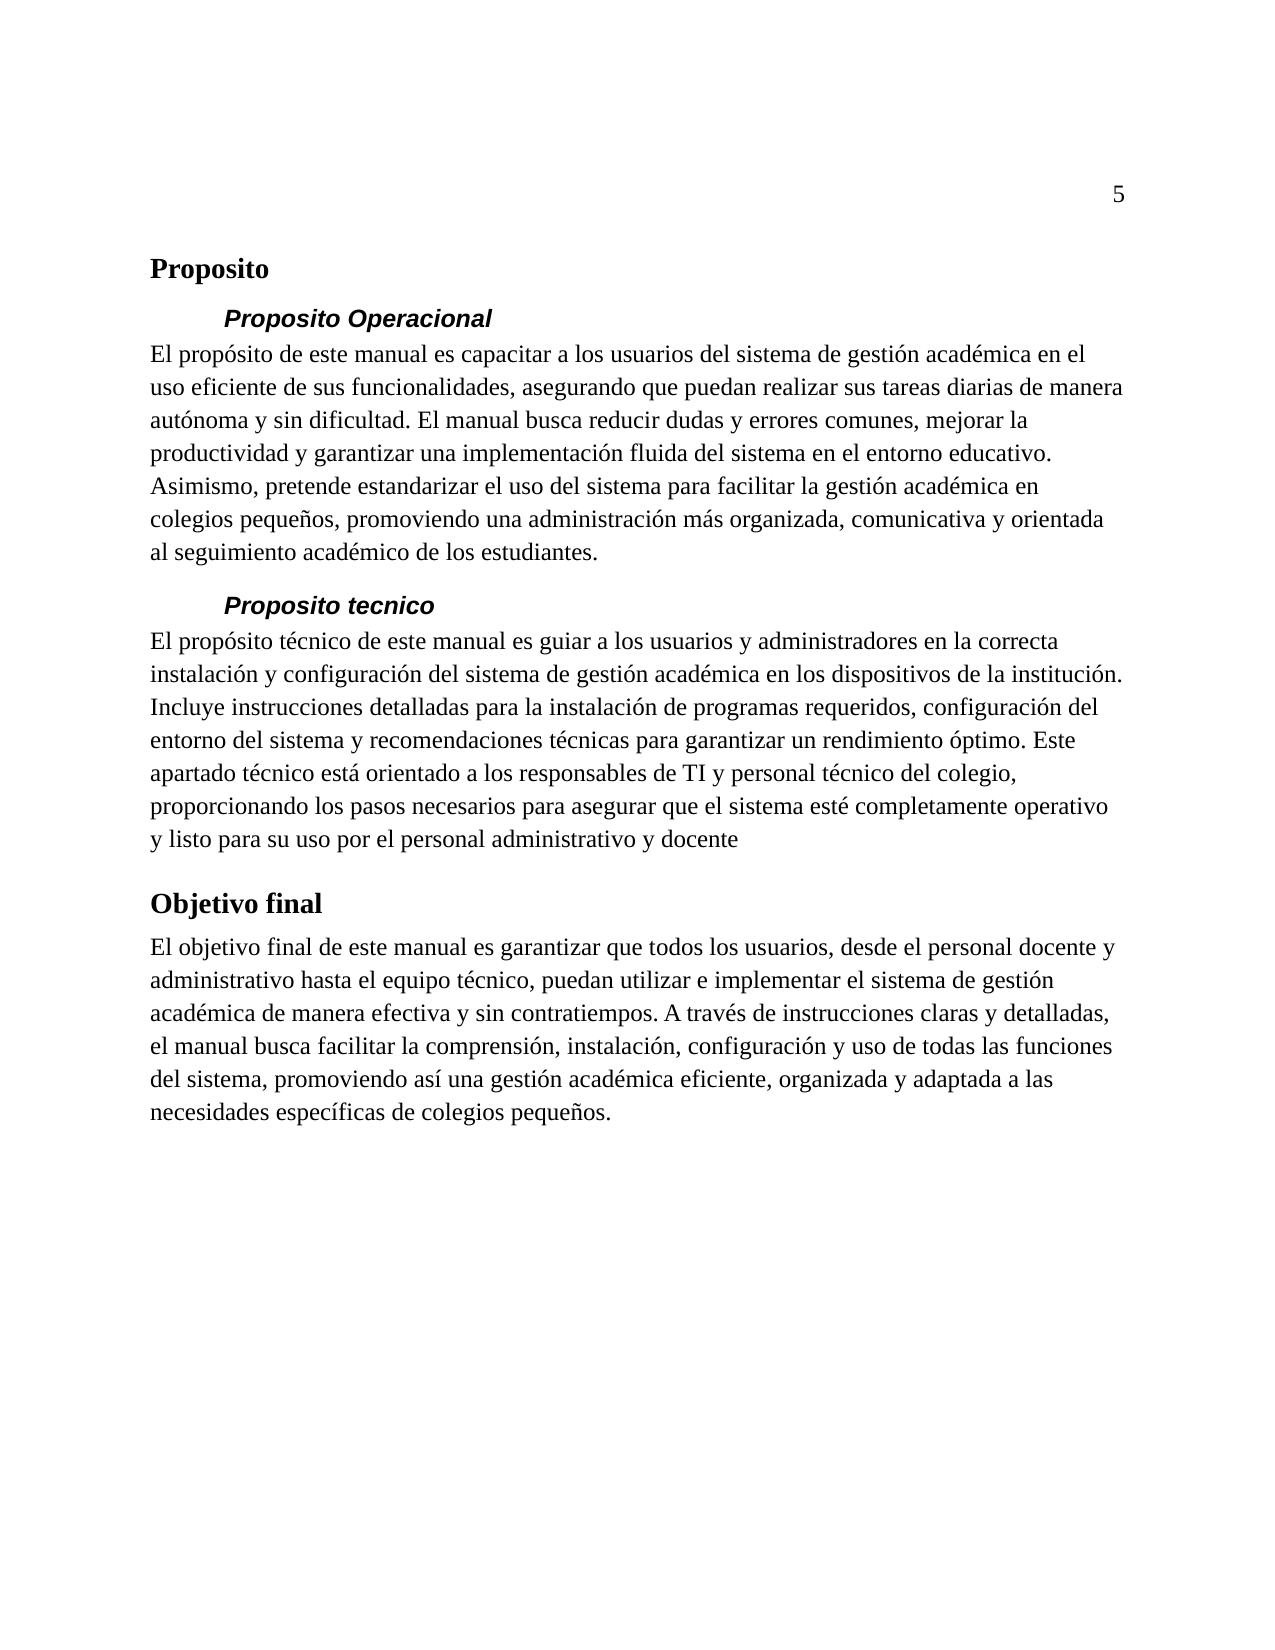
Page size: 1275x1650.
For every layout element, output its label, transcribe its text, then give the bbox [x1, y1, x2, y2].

text El propósito de este manual es capacitar a los usuarios del sistema de gestión académica en el uso eficiente de sus funcionalidades, asegurando que puedan realizar sus tareas diarias de manera autónoma y sin dificultad. El manual busca reducir dudas y errores comunes, mejorar la productividad y garantizar una implementación fluida del sistema en el entorno educativo. Asimismo, pretende estandarizar el uso del sistema para facilitar la gestión académica en colegios pequeños, promoviendo una administración más organizada, comunicativa y orientada al seguimiento académico de los estudiantes. [150, 339, 1125, 566]
subtitle Proposito [150, 252, 1125, 285]
text El objetivo final de este manual es garantizar que todos los usuarios, desde el personal docente y administrativo hasta el equipo técnico, puedan utilizar e implementar el sistema de gestión académica de manera efectiva y sin contratiempos. A través de instrucciones claras y detalladas, el manual busca facilitar la comprensión, instalación, configuración y uso de todas las funciones del sistema, promoviendo así una gestión académica eficiente, organizada y adaptada a las necesidades específicas de colegios pequeños. [150, 932, 1125, 1126]
subtitle Proposito Operacional [150, 304, 1125, 333]
text El propósito técnico de este manual es guiar a los usuarios y administradores en la correcta instalación y configuración del sistema de gestión académica en los dispositivos de la institución. Incluye instrucciones detalladas para la instalación de programas requeridos, configuración del entorno del sistema y recomendaciones técnicas para garantizar un rendimiento óptimo. Este apartado técnico está orientado a los responsables de TI y personal técnico del colegio, proporcionando los pasos necesarios para asegurar que el sistema esté completamente operativo y listo para su uso por el personal administrativo y docente [150, 626, 1125, 853]
subtitle Proposito tecnico [150, 591, 1125, 619]
subtitle Objetivo final [150, 886, 1125, 920]
